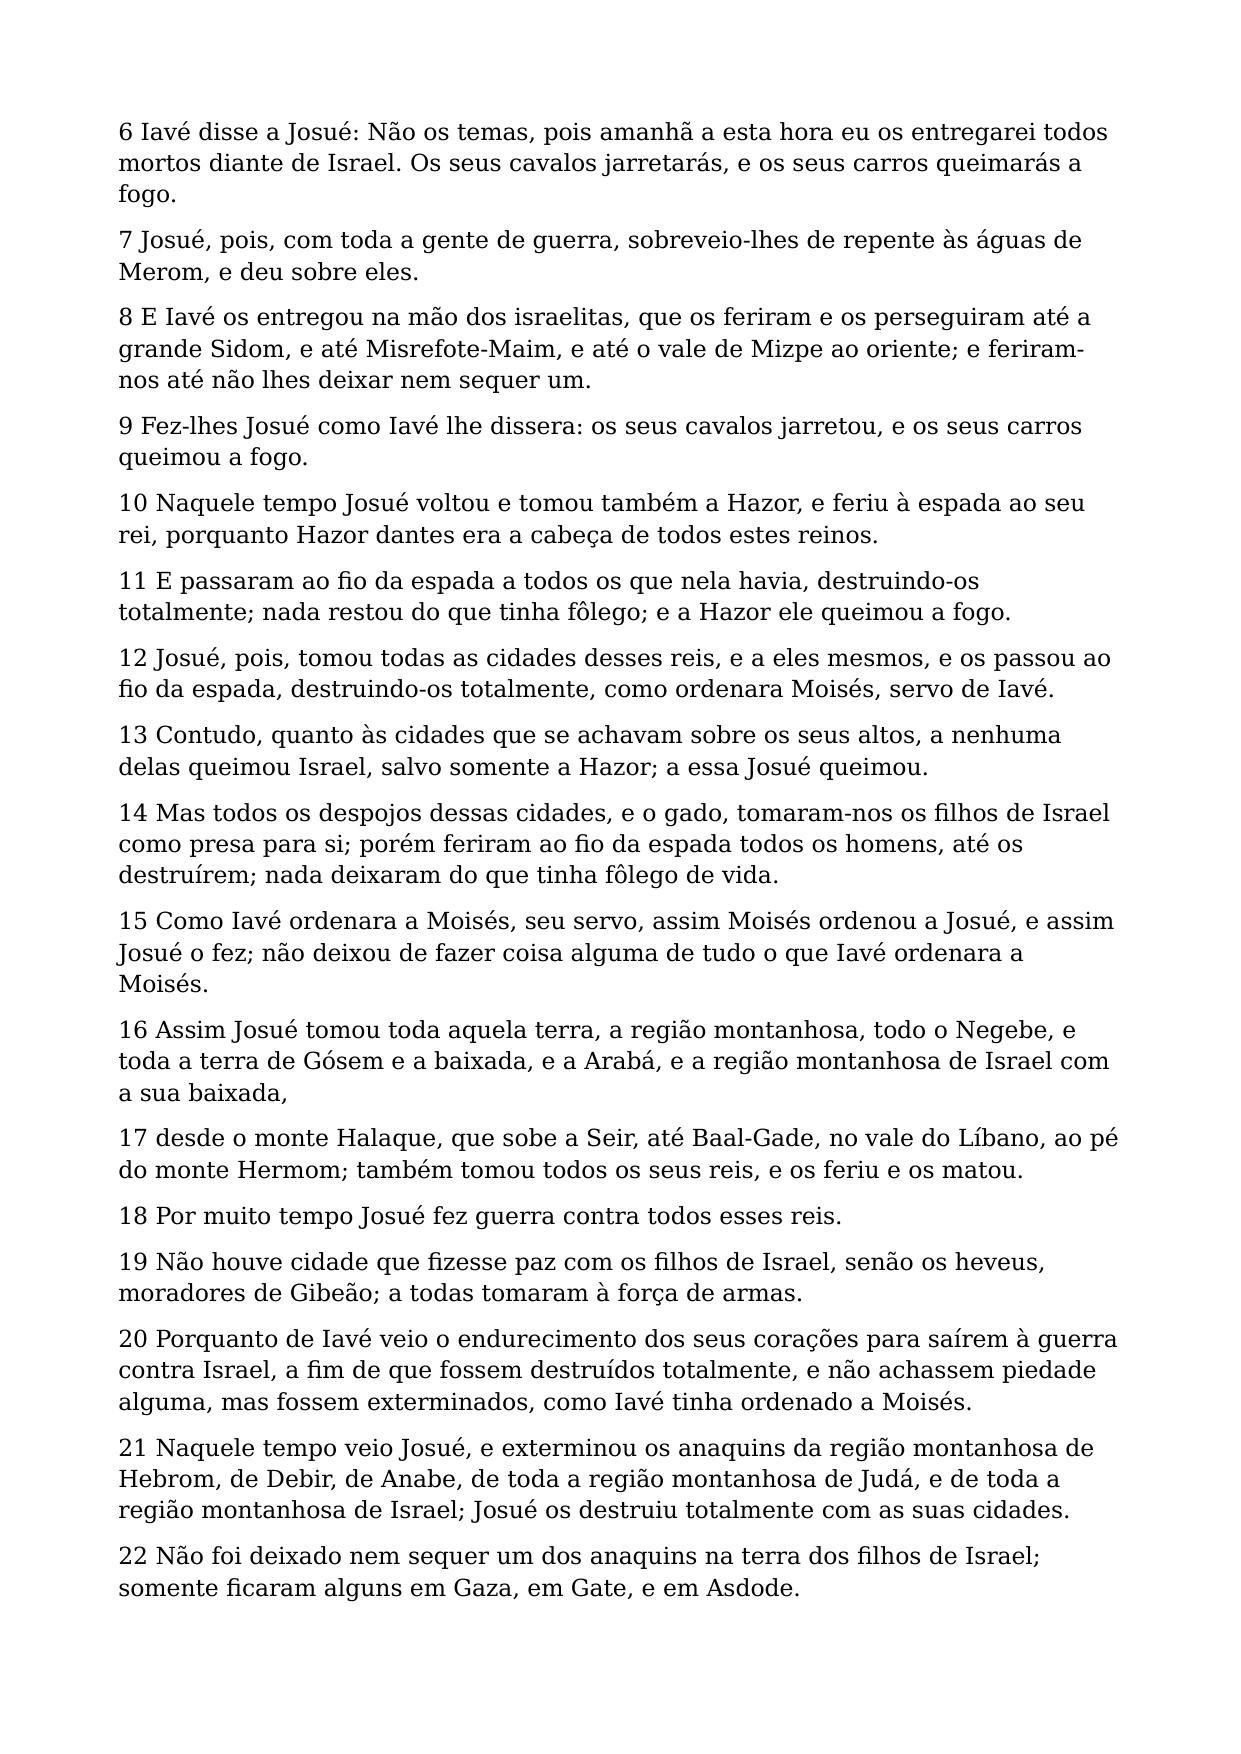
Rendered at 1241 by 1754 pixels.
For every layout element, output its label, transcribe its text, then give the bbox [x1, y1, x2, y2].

text 14 Mas todos os despojos dessas cidades, e o gado, tomaram-nos os filhos de Israel como presa para si; porém feriram ao fio da espada todos os homens, até os destruírem; nada deixaram do que tinha fôlego de vida. [118, 799, 1122, 889]
text 9 Fez-lhes Josué como Iavé lhe dissera: os seus cavalos jarretou, e os seus carros queimou a fogo. [118, 413, 1122, 471]
text 18 Por muito tempo Josué fez guerra contra todos esses reis. [118, 1202, 1122, 1230]
text 8 E Iavé os entregou na mão dos israelitas, que os feriram e os perseguiram até a grande Sidom, e até Misrefote-Maim, e até o vale de Mizpe ao oriente; e feriram-nos até não lhes deixar nem sequer um. [118, 304, 1122, 394]
text 13 Contudo, quanto às cidades que se achavam sobre os seus altos, a nenhuma delas queimou Israel, salvo somente a Hazor; a essa Josué queimou. [118, 722, 1122, 781]
text 22 Não foi deixado nem sequer um dos anaquins na terra dos filhos de Israel; somente ficaram alguns em Gaza, em Gate, e em Asdode. [118, 1543, 1122, 1602]
text 16 Assim Josué tomou toda aquela terra, a região montanhosa, todo o Negebe, e toda a terra de Gósem e a baixada, e a Arabá, e a região montanhosa de Israel com a sua baixada, [118, 1016, 1122, 1106]
text 11 E passaram ao fio da espada a todos os que nela havia, destruindo-os totalmente; nada restou do que tinha fôlego; e a Hazor ele queimou a fogo. [118, 567, 1122, 626]
text 21 Naquele tempo veio Josué, e exterminou os anaquins da região montanhosa de Hebrom, de Debir, de Anabe, de toda a região montanhosa de Judá, e de toda a região montanhosa de Israel; Josué os destruiu totalmente com as suas cidades. [118, 1434, 1122, 1524]
text 12 Josué, pois, tomou todas as cidades desses reis, e a eles mesmos, e os passou ao fio da espada, destruindo-os totalmente, como ordenara Moisés, servo de Iavé. [118, 644, 1122, 703]
text 6 Iavé disse a Josué: Não os temas, pois amanhã a esta hora eu os entregarei todos mortos diante de Israel. Os seus cavalos jarretarás, e os seus carros queimarás a fogo. [118, 118, 1122, 208]
text 20 Porquanto de Iavé veio o endurecimento dos seus corações para saírem à guerra contra Israel, a fim de que fossem destruídos totalmente, e não achassem piedade alguma, mas fossem exterminados, como Iavé tinha ordenado a Moisés. [118, 1326, 1122, 1416]
text 10 Naquele tempo Josué voltou e tomou também a Hazor, e feriu à espada ao seu rei, porquanto Hazor dantes era a cabeça de todos estes reinos. [118, 490, 1122, 549]
text 7 Josué, pois, com toda a gente de guerra, sobreveio-lhes de repente às águas de Merom, e deu sobre eles. [118, 227, 1122, 285]
text 19 Não houve cidade que fizesse paz com os filhos de Israel, senão os heveus, moradores de Gibeão; a todas tomaram à força de armas. [118, 1248, 1122, 1307]
text 17 desde o monte Halaque, que sobe a Seir, até Baal-Gade, no vale do Líbano, ao pé do monte Hermom; também tomou todos os seus reis, e os feriu e os matou. [118, 1125, 1122, 1184]
text 15 Como Iavé ordenara a Moisés, seu servo, assim Moisés ordenou a Josué, e assim Josué o fez; não deixou de fazer coisa alguma de tudo o que Iavé ordenara a Moisés. [118, 908, 1122, 998]
